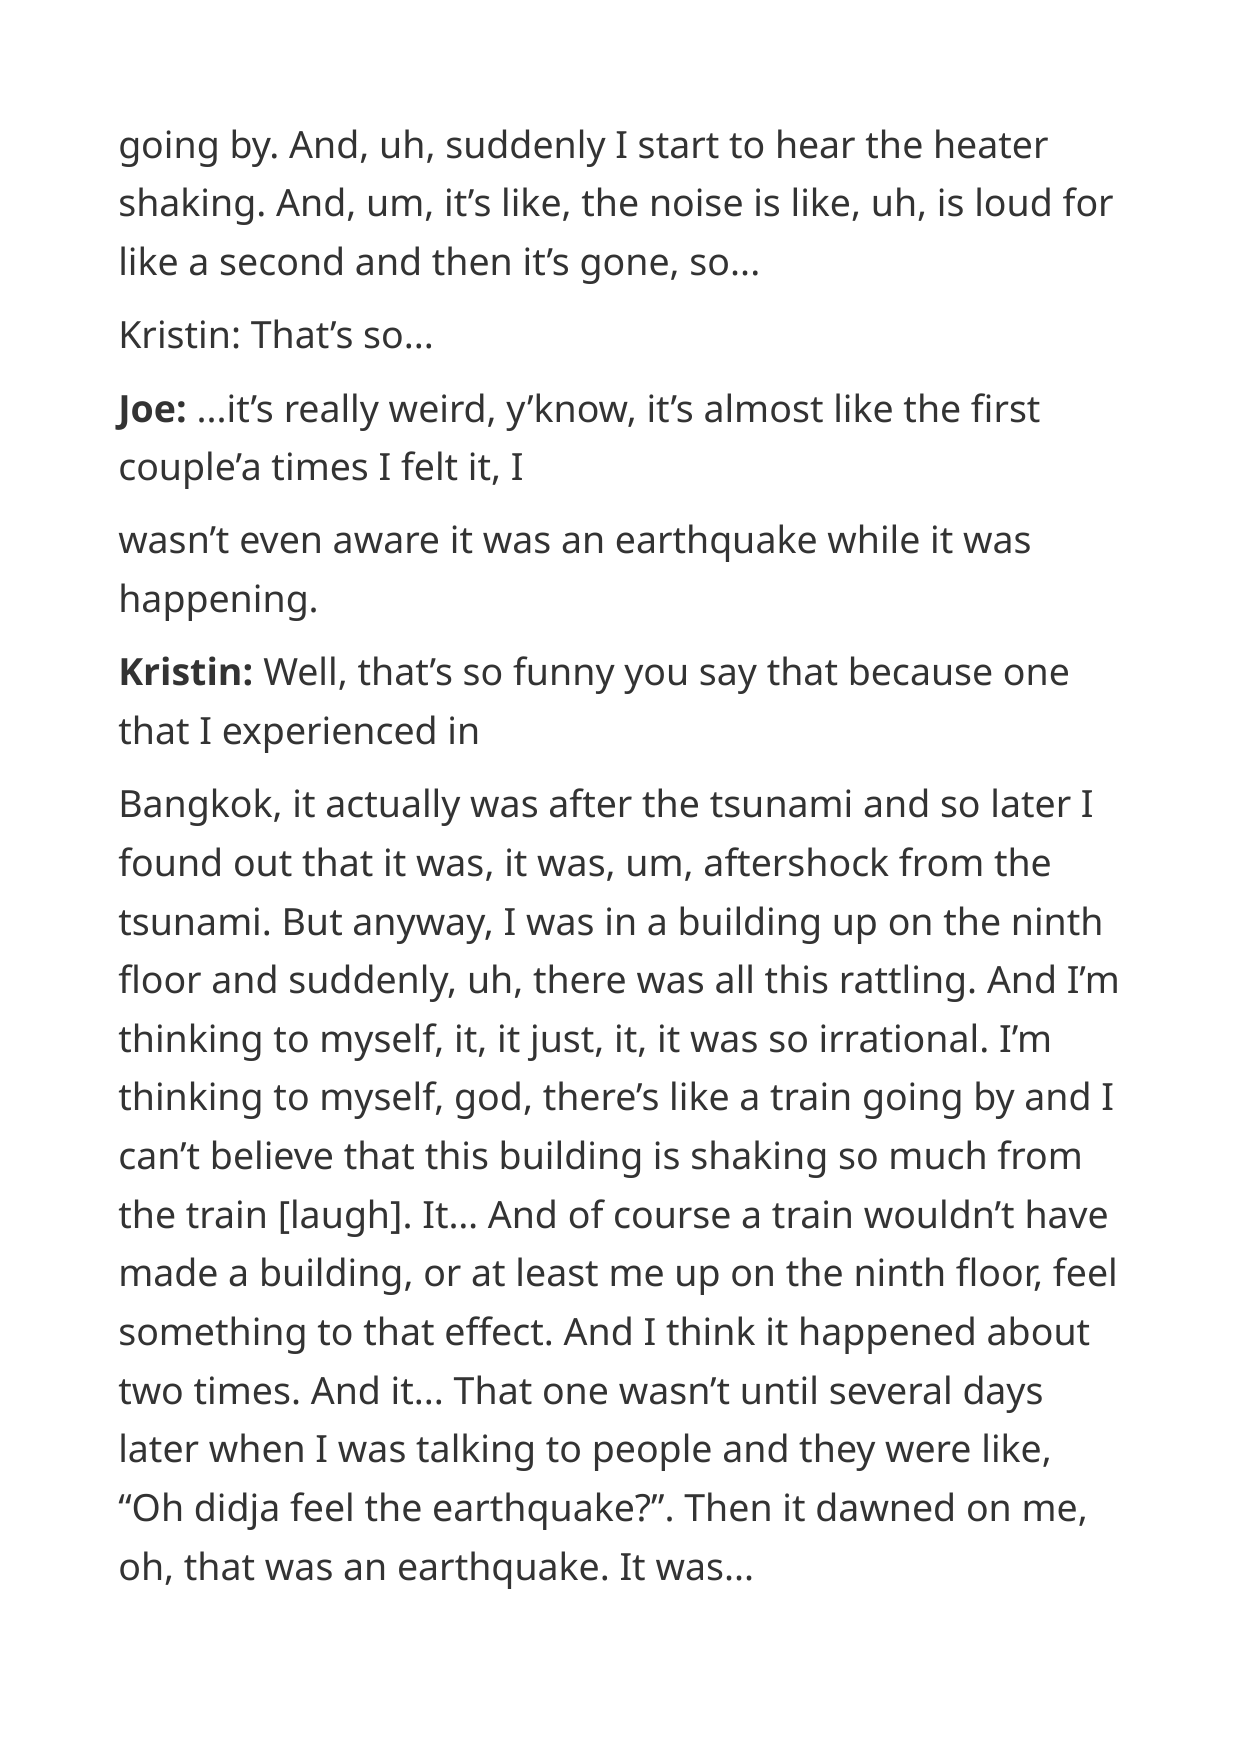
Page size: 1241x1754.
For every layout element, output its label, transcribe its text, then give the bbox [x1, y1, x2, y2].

text wasn’t even aware it was an earthquake while it was happening. [118, 514, 1122, 623]
text Kristin: That’s so... [118, 309, 1122, 360]
text going by. And, uh, suddenly I start to hear the heater shaking. And, um, it’s like, the noise is like, uh, is loud for like a second and then it’s gone, so... [118, 118, 1122, 286]
text Kristin: Well, that’s so funny you say that because one that I experienced in [118, 646, 1122, 755]
text Bangkok, it actually was after the tsunami and so later I found out that it was, it was, um, aftershock from the tsunami. But anyway, I was in a building up on the ninth floor and suddenly, uh, there was all this rattling. And I’m thinking to myself, it, it just, it, it was so irrational. I’m thinking to myself, god, there’s like a train going by and I can’t believe that this building is shaking so much from the train [laugh]. It… And of course a train wouldn’t have made a building, or at least me up on the ninth floor, feel something to that effect. And I think it happened about two times. And it... That one wasn’t until several days later when I was talking to people and they were like, “Oh didja feel the earthquake?”. Then it dawned on me, oh, that was an earthquake. It was... [118, 777, 1122, 1591]
text Joe: ...it’s really weird, y’know, it’s almost like the first couple’a times I felt it, I [118, 382, 1122, 492]
